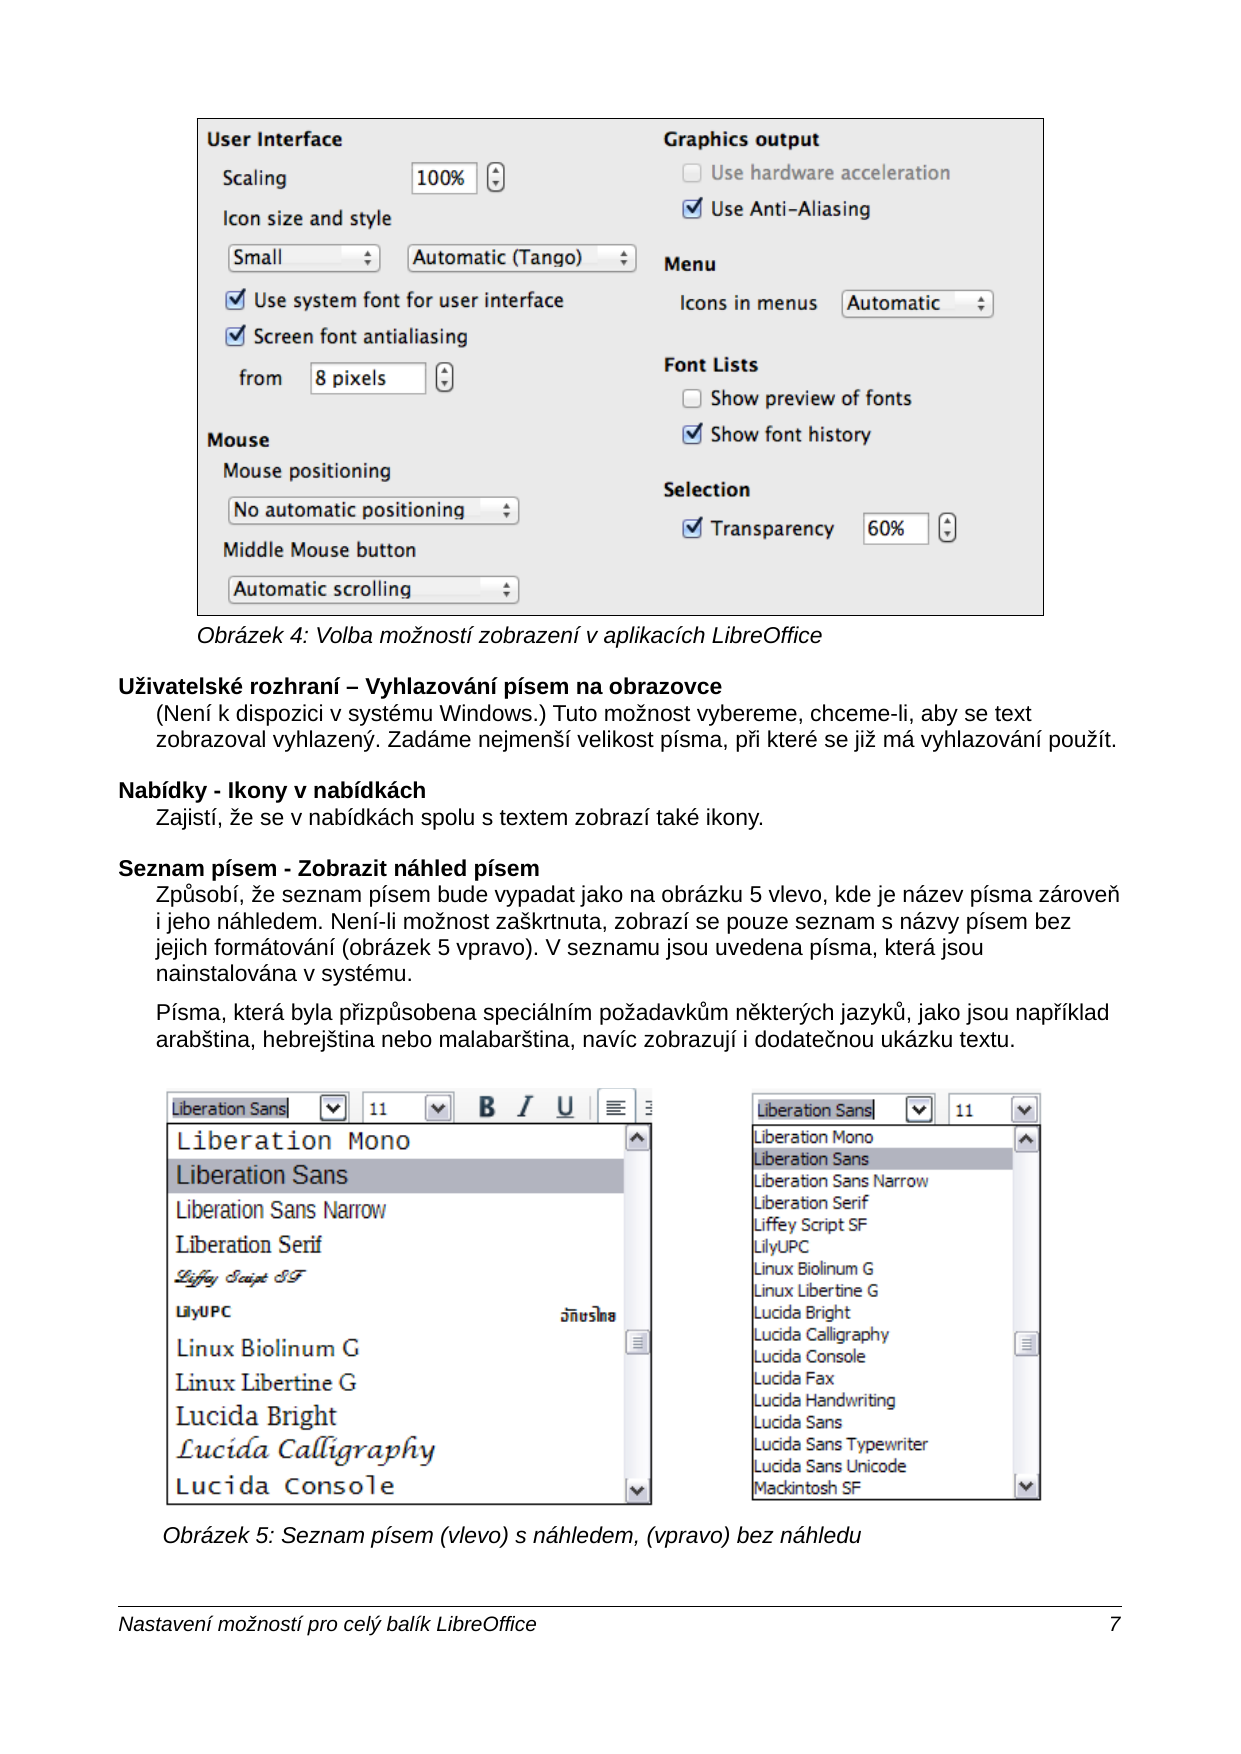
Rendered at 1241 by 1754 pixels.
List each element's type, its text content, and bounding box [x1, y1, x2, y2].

text Obrázek 4 : Volba možností zobrazení v aplikacích LibreOffice [197, 622, 1043, 648]
table_header [163, 1088, 750, 1522]
text Nabídky - Ikony v nabídkách [118, 777, 1122, 803]
picture [162, 1088, 657, 1510]
table_header [750, 1088, 1078, 1522]
text Uživatelské rozhraní – Vyhlazování písem na obrazovce [118, 673, 1122, 699]
picture [750, 1088, 1046, 1507]
text (Není k dispozici v systému Windows.) Tuto možnost vybereme, chceme-li, aby se text zobrazoval vyhlazený. Zadáme nejmenší velikost písma, při které se již má vyhlazování použít. [156, 699, 1122, 752]
text Způsobí, že seznam písem bude vypadat jako na obrázku 5 vlevo, kde je název písma zároveň i jeho náhledem. Není-li možnost zaškrtnuta, zobrazí se pouze seznam s názvy písem bez jejich formátování (obrázek 5 vpravo). V seznamu jsou uvedena písma, která jsou nainstalována v systému. [156, 881, 1122, 987]
table_cell Obrázek 5: Seznam písem (vlevo) s náhledem, (vpravo) bez náhledu [163, 1522, 1078, 1554]
text Písma, která byla přizpůsobena speciálním požadavkům některých jazyků, jako jsou například arabština, hebrejština nebo malabarština, navíc zobrazují i ​​dodatečnou ukázku textu. [156, 999, 1122, 1052]
text Zajistí, že se v nabídkách spolu s textem zobrazí také ikony. [156, 803, 1122, 830]
text Seznam písem - Zobrazit náhled písem [118, 855, 1122, 881]
picture [198, 119, 1043, 615]
